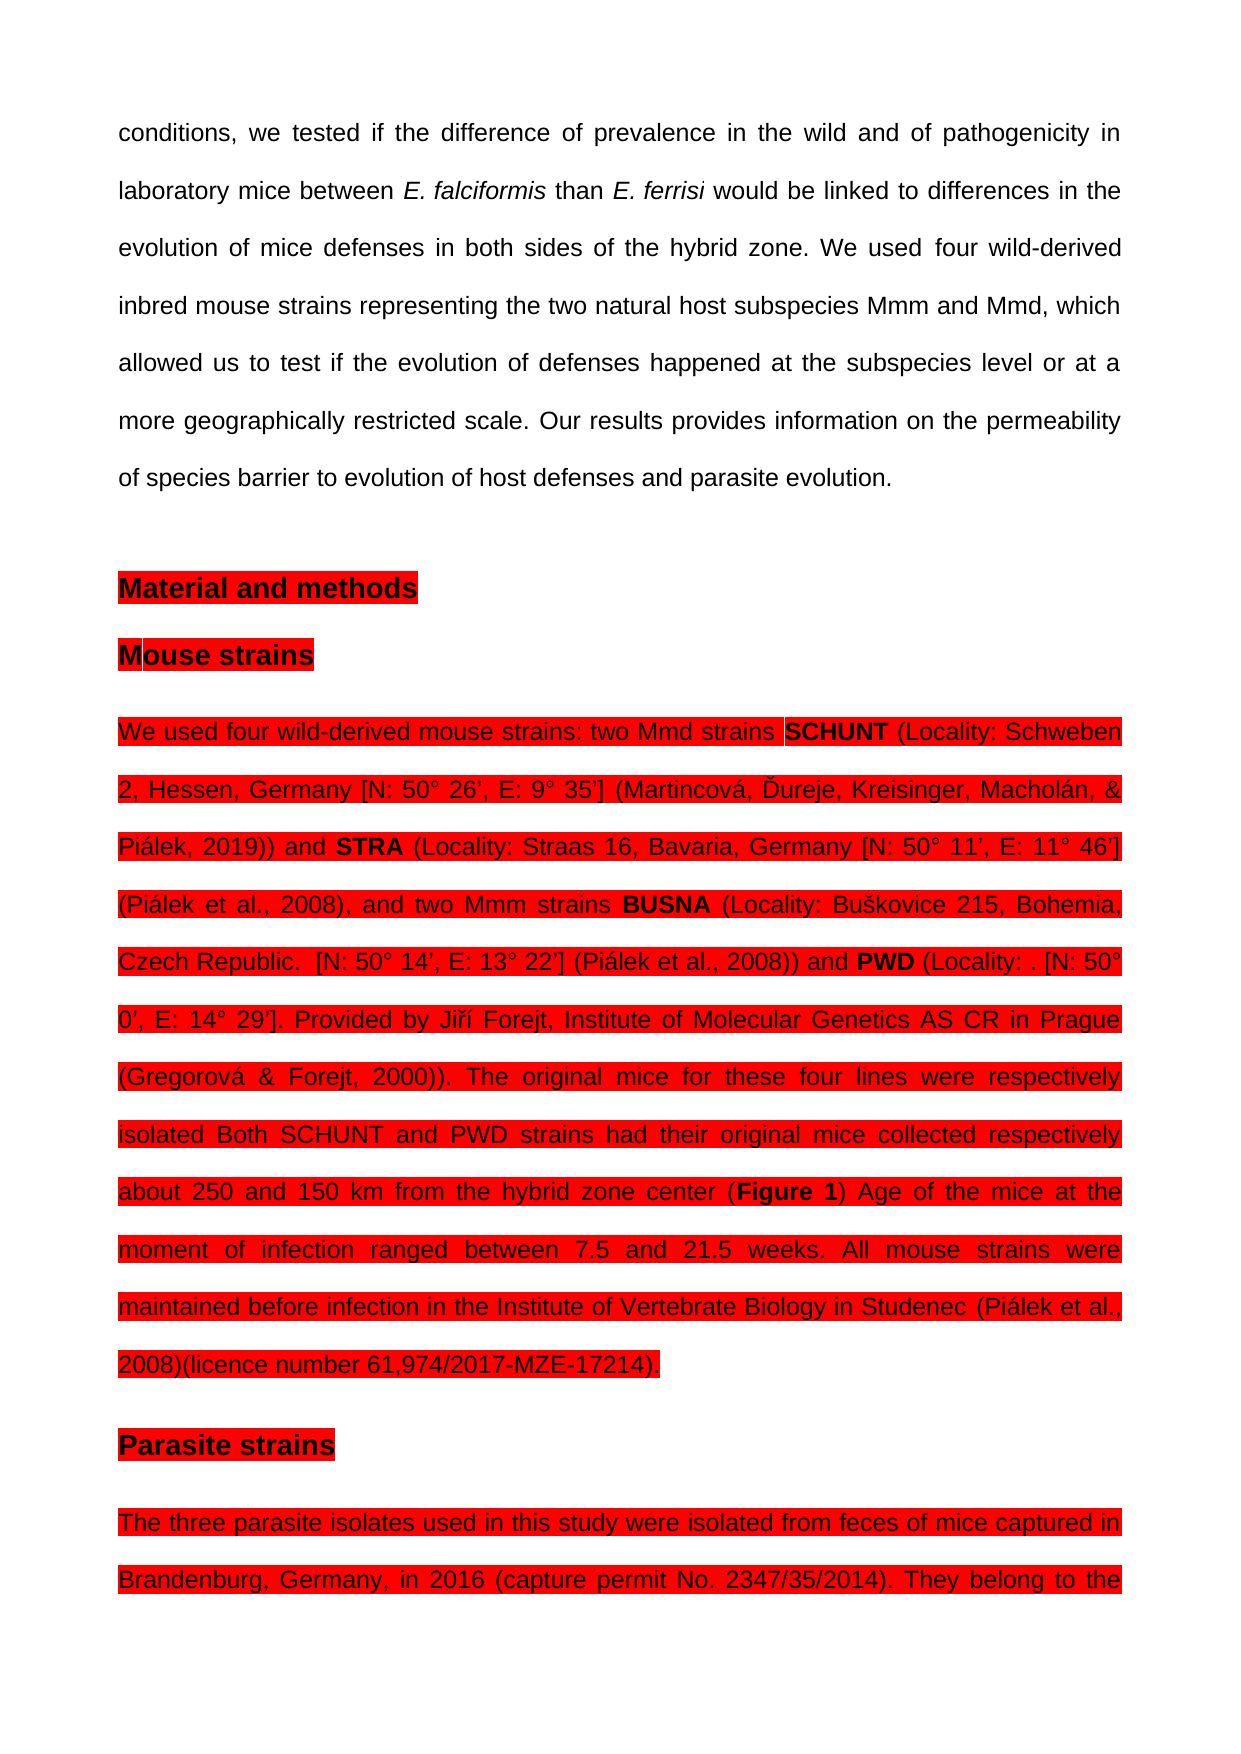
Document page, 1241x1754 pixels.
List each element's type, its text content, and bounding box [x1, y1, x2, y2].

text conditions, we tested if the difference of prevalence in the wild and of pathogenicity in laboratory mice between E. falciformis than E. ferrisi would be linked to differences in the evolution of mice defenses in both sides of the hybrid zone. We used four wild-derived inbred mouse strains representing the two natural host subspecies Mmm and Mmd, which allowed us to test if the evolution of defenses happened at the subspecies level or at a more geographically restricted scale. Our results provides information on the permeability of species barrier to evolution of host defenses and parasite evolution. [118, 118, 1122, 492]
text The three parasite isolates used in this study were isolated from feces of mice captured in Brandenburg, Germany, in 2016 (capture permit No. 2347/35/2014). They belong to the [118, 1507, 1122, 1594]
subtitle Mouse strains [118, 637, 1122, 671]
text We used four wild-derived mouse strains: two Mmd strains SCHUNT (Locality: Schweben 2, Hessen, Germany [N: 50° 26’, E: 9° 35’] (Martincová, Ďureje, Kreisinger, Macholán, & Piálek, 2019)) and STRA (Locality: Straas 16, Bavaria, Germany [N: 50° 11’, E: 11° 46’] (Piálek et al., 2008), and two Mmm strains BUSNA (Locality: Buškovice 215, Bohemia, Czech Republic. [N: 50° 14’, E: 13° 22’] (Piálek et al., 2008)) and PWD (Locality: . [N: 50° 0’, E: 14° 29’]. Provided by Jiří Forejt, Institute of Molecular Genetics AS CR in Prague (Gregorová & Forejt, 2000)). The original mice for these four lines were respectively isolated Both SCHUNT and PWD strains had their original mice collected respectively about 250 and 150 km from the hybrid zone center (Figure 1) Age of the mice at the moment of infection ranged between 7.5 and 21.5 weeks. All mouse strains were maintained before infection in the Institute of Vertebrate Biology in Studenec (Piálek et al., 2008)(licence number 61,974/2017‐MZE‐17214). [118, 717, 1122, 1378]
subtitle Parasite strains [118, 1428, 1122, 1461]
subtitle Material and methods [118, 571, 1122, 604]
